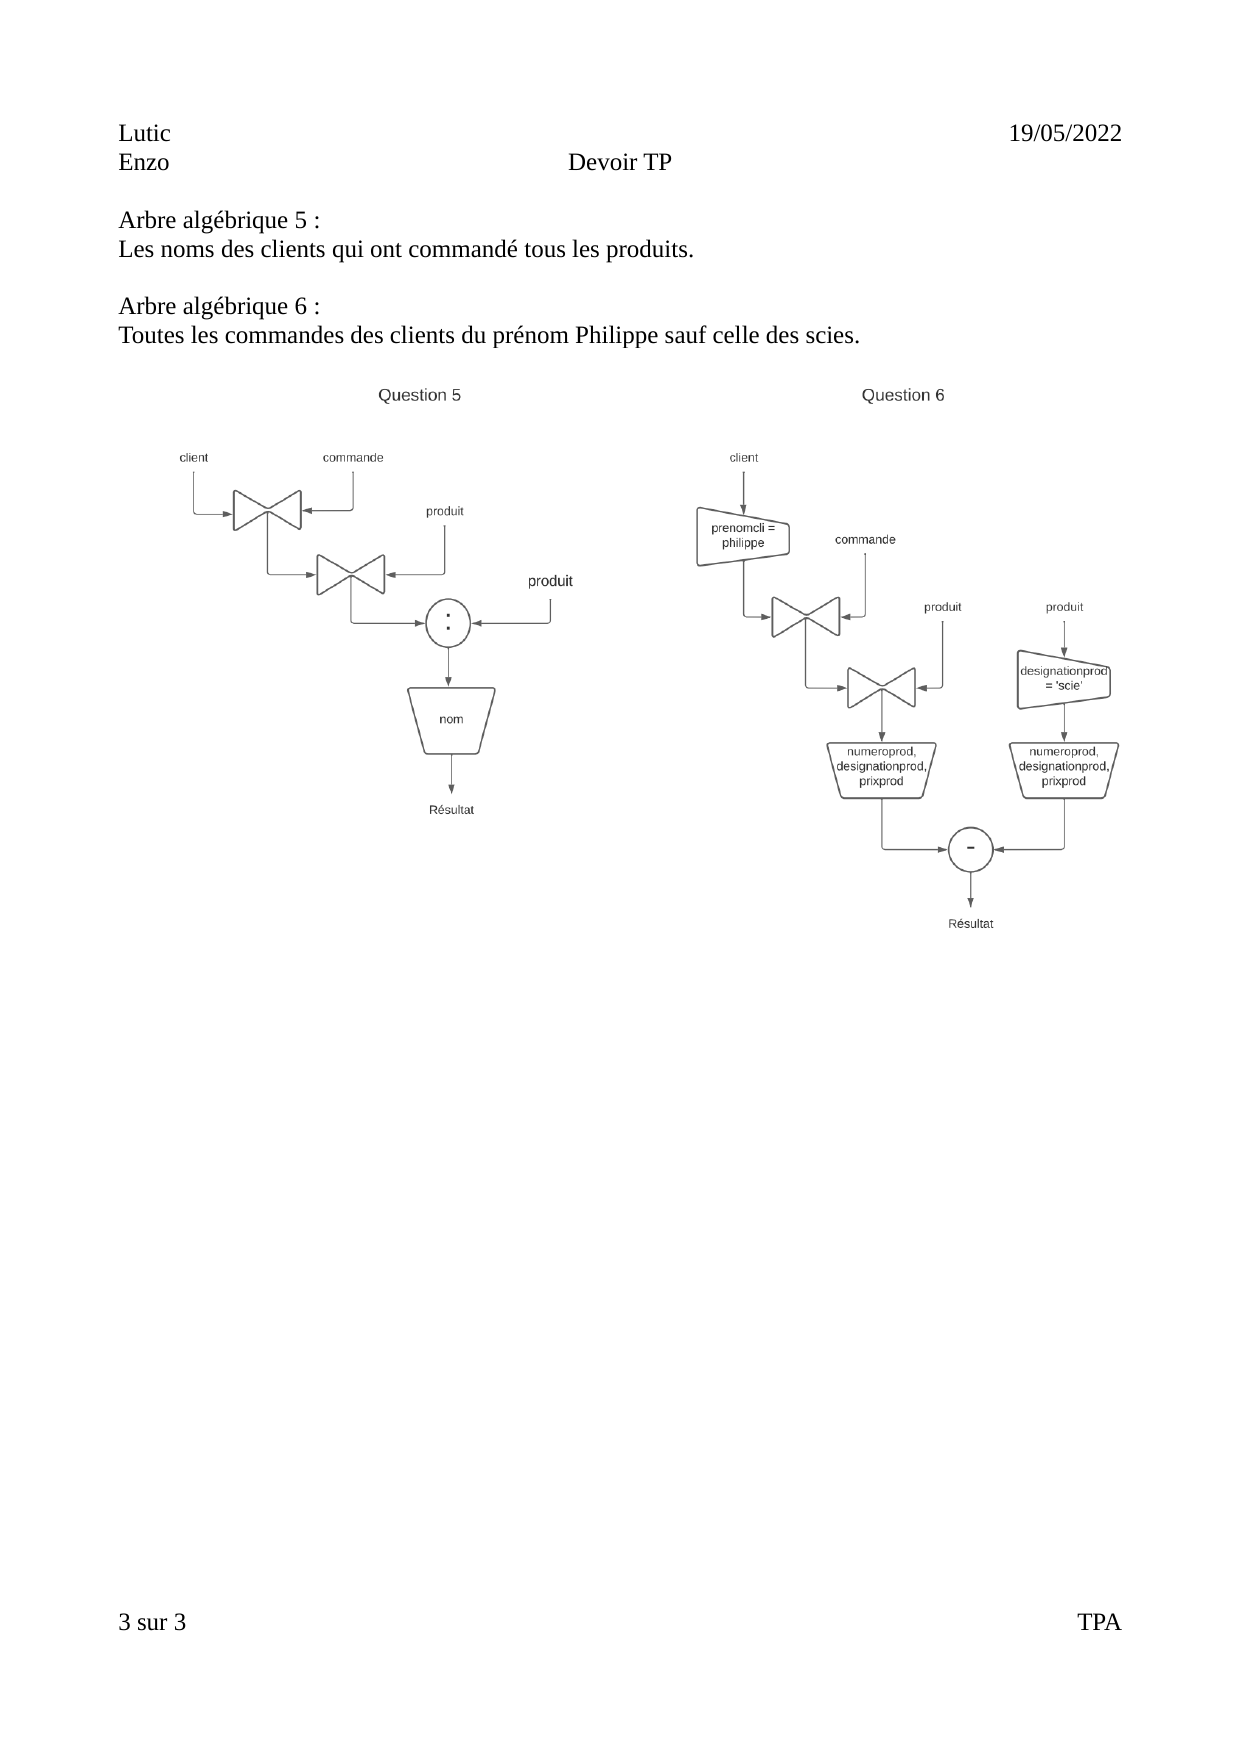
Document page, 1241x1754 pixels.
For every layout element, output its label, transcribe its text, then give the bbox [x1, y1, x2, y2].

text Arbre algébrique 6 : [118, 291, 1122, 320]
text Arbre algébrique 5 : [118, 205, 1122, 234]
picture [118, 348, 1123, 961]
text Toutes les commandes des clients du prénom Philippe sauf celle des scies. [118, 320, 1122, 348]
text Les noms des clients qui ont commandé tous les produits. [118, 234, 1122, 263]
